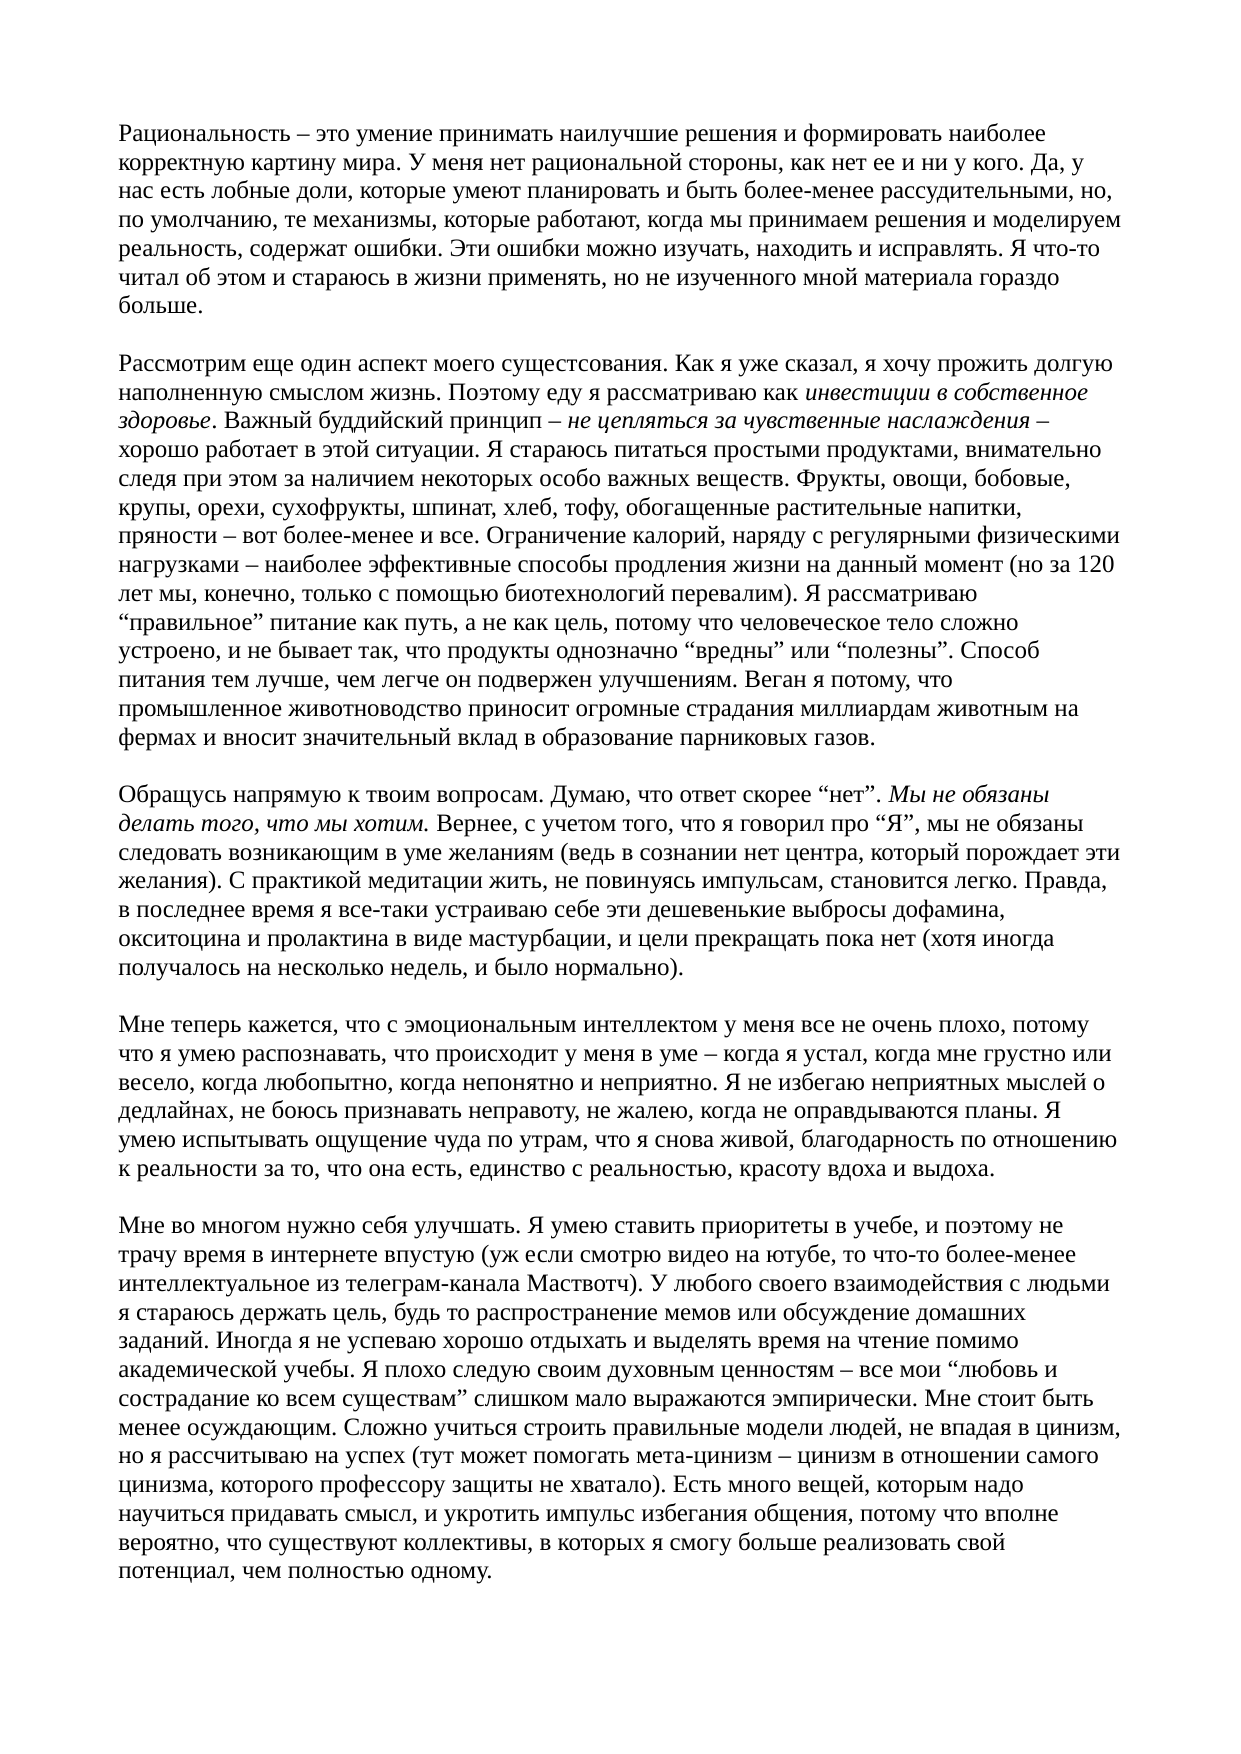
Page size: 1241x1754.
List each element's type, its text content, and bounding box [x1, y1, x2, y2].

text Обращусь напрямую к твоим вопросам. Думаю, что ответ скорее “нет”. Мы не обязаны делать того, что мы хотим. Вернее, с учетом того, что я говорил про “Я”, мы не обязаны следовать возникающим в уме желаниям (ведь в сознании нет центра, который порождает эти желания). С практикой медитации жить, не повинуясь импульсам, становится легко. Правда, в последнее время я все-таки устраиваю себе эти дешевенькие выбросы дофамина, окситоцина и пролактина в виде мастурбации, и цели прекращать пока нет (хотя иногда получалось на несколько недель, и было нормально). [118, 779, 1122, 981]
text Мне во многом нужно себя улучшать. Я умею ставить приоритеты в учебе, и поэтому не трачу время в интернете впустую (уж если смотрю видео на ютубе, то что-то более-менее интеллектуальное из телеграм-канала Маствотч). У любого своего взаимодействия с людьми я стараюсь держать цель, будь то распространение мемов или обсуждение домашних заданий. Иногда я не успеваю хорошо отдыхать и выделять время на чтение помимо академической учебы. Я плохо следую своим духовным ценностям – все мои “любовь и сострадание ко всем существам” слишком мало выражаются эмпирически. Мне стоит быть менее осуждающим. Сложно учиться строить правильные модели людей, не впадая в цинизм, но я рассчитываю на успех (тут может помогать мета-цинизм – цинизм в отношении самого цинизма, которого профессору защиты не хватало). Есть много вещей, которым надо научиться придавать смысл, и укротить импульс избегания общения, потому что вполне вероятно, что существуют коллективы, в которых я смогу больше реализовать свой потенциал, чем полностью одному. [118, 1211, 1122, 1584]
text Мне теперь кажется, что с эмоциональным интеллектом у меня все не очень плохо, потому что я умею распознавать, что происходит у меня в уме – когда я устал, когда мне грустно или весело, когда любопытно, когда непонятно и неприятно. Я не избегаю неприятных мыслей о дедлайнах, не боюсь признавать неправоту, не жалею, когда не оправдываются планы. Я умею испытывать ощущение чуда по утрам, что я снова живой, благодарность по отношению к реальности за то, что она есть, единство с реальностью, красоту вдоха и выдоха. [118, 1009, 1122, 1182]
text Рациональность – это умение принимать наилучшие решения и формировать наиболее корректную картину мира. У меня нет рациональной стороны, как нет ее и ни у кого. Да, у нас есть лобные доли, которые умеют планировать и быть более-менее рассудительными, но, по умолчанию, те механизмы, которые работают, когда мы принимаем решения и моделируем реальность, содержат ошибки. Эти ошибки можно изучать, находить и исправлять. Я что-то читал об этом и стараюсь в жизни применять, но не изученного мной материала гораздо больше. [118, 118, 1122, 319]
text Рассмотрим еще один аспект моего сущестсования. Как я уже сказал, я хочу прожить долгую наполненную смыслом жизнь. Поэтому еду я рассматриваю как инвестиции в собственное здоровье. Важный буддийский принцип – не цепляться за чувственные наслаждения – хорошо работает в этой ситуации. Я стараюсь питаться простыми продуктами, внимательно следя при этом за наличием некоторых особо важных веществ. Фрукты, овощи, бобовые, крупы, орехи, сухофрукты, шпинат, хлеб, тофу, обогащенные растительные напитки, пряности – вот более-менее и все. Ограничение калорий, наряду с регулярными физическими нагрузками – наиболее эффективные способы продления жизни на данный момент (но за 120 лет мы, конечно, только с помощью биотехнологий перевалим). Я рассматриваю “правильное” питание как путь, а не как цель, потому что человеческое тело сложно устроено, и не бывает так, что продукты однозначно “вредны” или “полезны”. Способ питания тем лучше, чем легче он подвержен улучшениям. Веган я потому, что промышленное животноводство приносит огромные страдания миллиардам животным на фермах и вносит значительный вклад в образование парниковых газов. [118, 348, 1122, 751]
